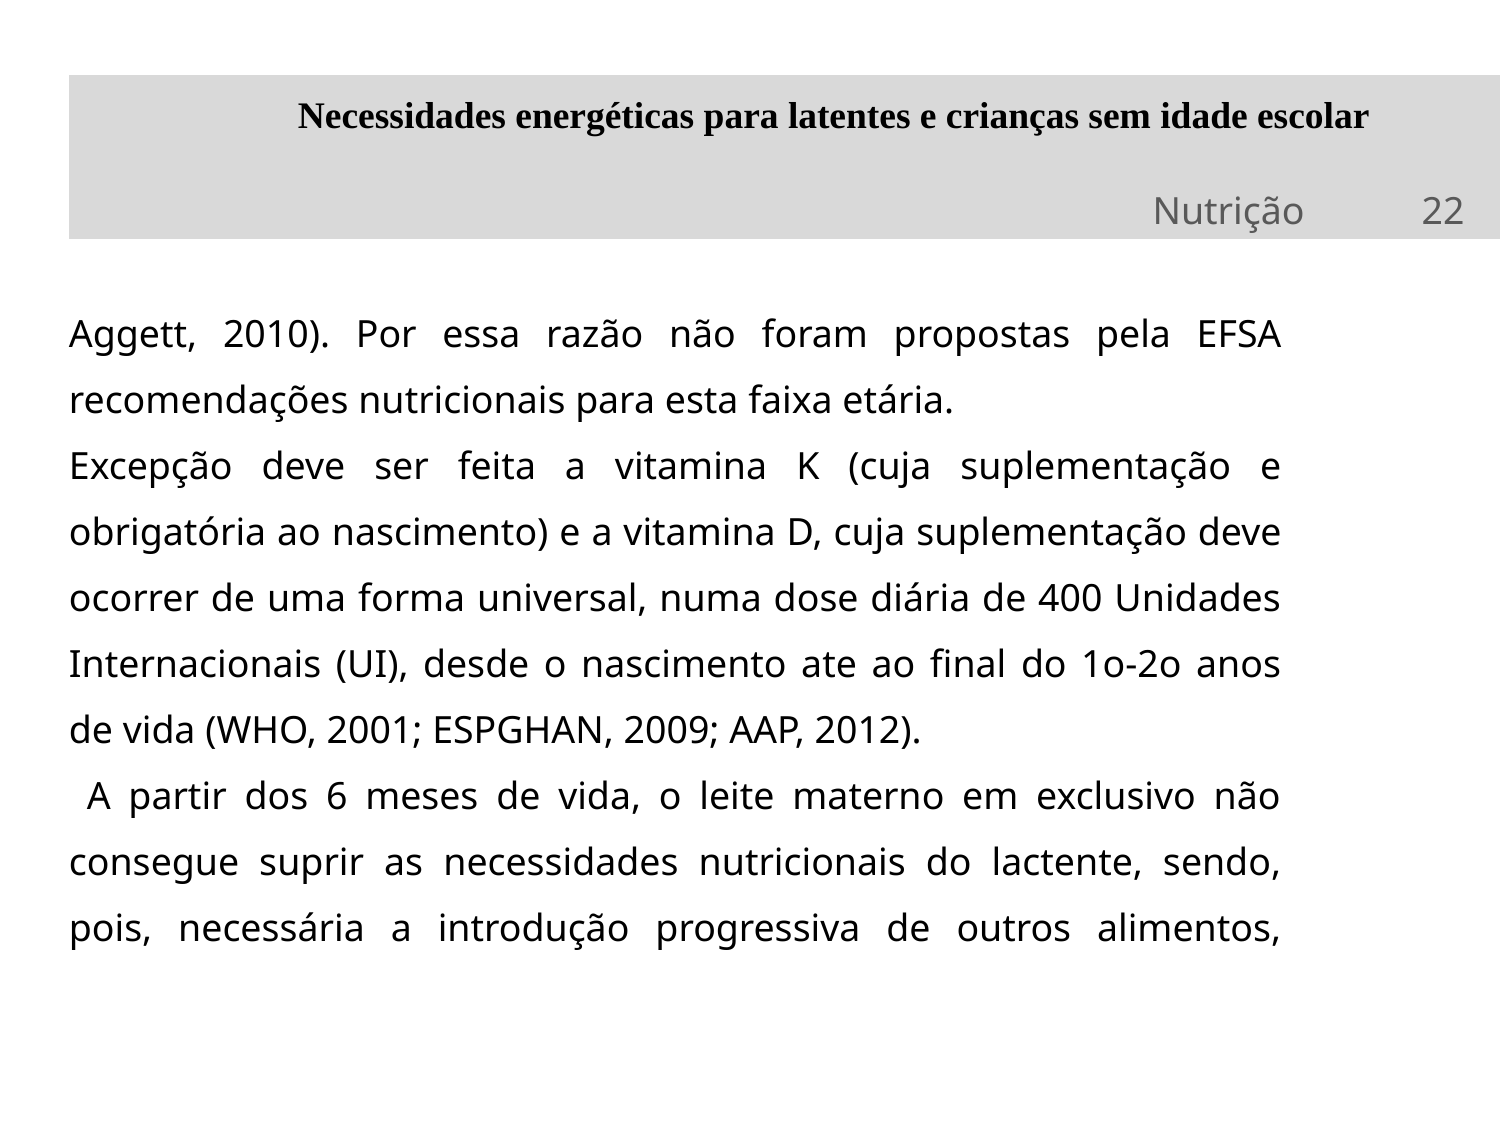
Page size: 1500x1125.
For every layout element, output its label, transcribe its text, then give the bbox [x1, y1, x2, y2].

text Excepção deve ser feita a vitamina K (cuja suplementação e obrigatória ao nascimento) e a vitamina D, cuja suplementação deve ocorrer de uma forma universal, numa dose diária de 400 Unidades Internacionais (UI), desde o nascimento ate ao final do 1o-2o anos de vida (WHO, 2001; ESPGHAN, 2009; AAP, 2012). [69, 439, 1282, 754]
text A partir dos 6 meses de vida, o leite materno em exclusivo não consegue suprir as necessidades nutricionais do lactente, sendo, pois, necessária a introdução progressiva de outros alimentos, [69, 769, 1282, 952]
text Aggett, 2010). Por essa razão não foram propostas pela EFSA recomendações nutricionais para esta faixa etária. [69, 307, 1282, 424]
